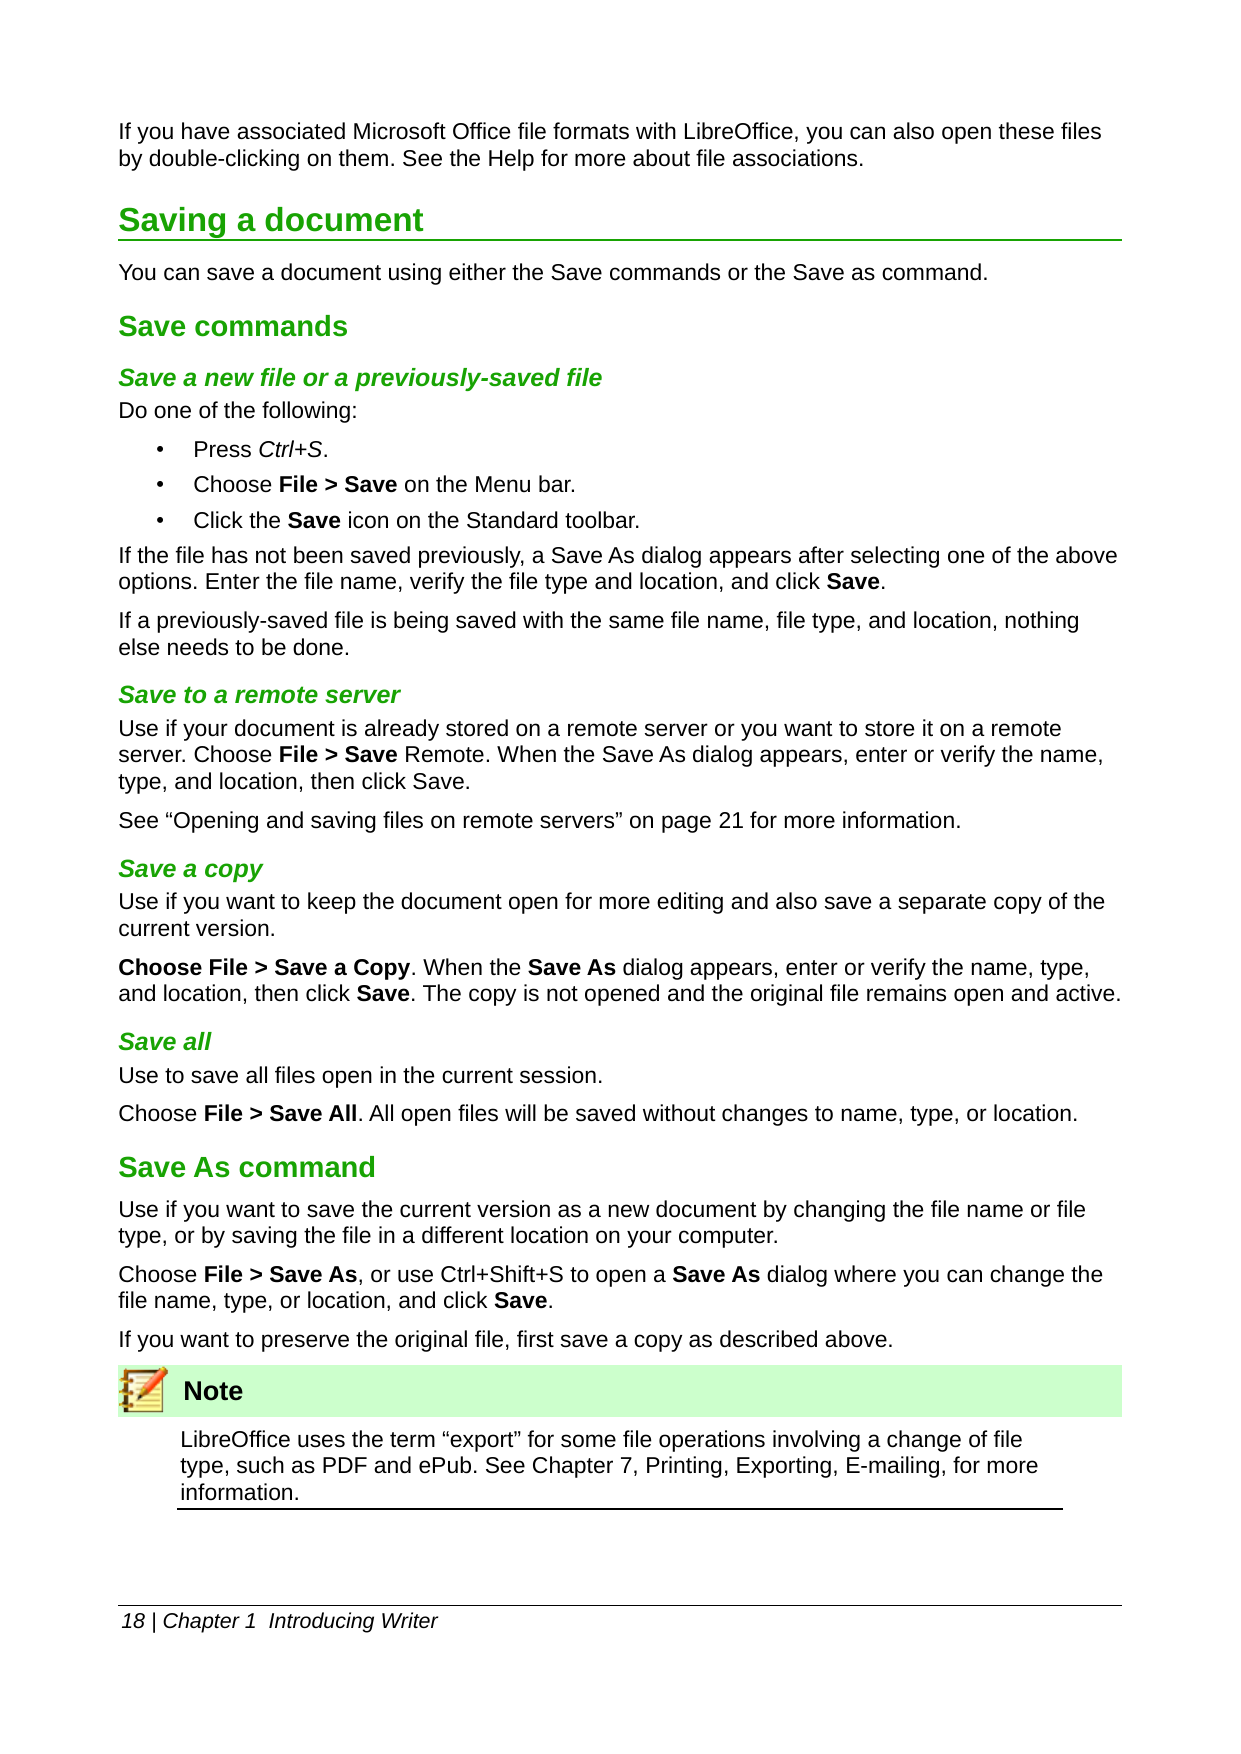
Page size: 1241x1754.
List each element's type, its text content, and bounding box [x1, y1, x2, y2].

list Choose File > Save on the Menu bar. [156, 471, 1122, 498]
text LibreOffice uses the term “export” for some file operations involving a change of file type, such as PDF and ePub. See Chapter 7, Printing, Exporting, E-mailing, for more information. [177, 1423, 1063, 1508]
text Choose File > Save All. All open files will be saved without changes to name, type, or location. [118, 1100, 1122, 1127]
text Do one of the following: [118, 397, 1122, 424]
list Press Ctrl+S. [156, 436, 1122, 463]
subtitle Save to a remote server [118, 680, 1122, 709]
subtitle Save commands [118, 308, 1122, 342]
text Use if your document is already stored on a remote server or you want to store it on a remote server. Choose File > Save Remote. When the Save As dialog appears, enter or verify the name, type, and location, then click Save. [118, 715, 1122, 794]
subtitle Note [118, 1365, 1122, 1417]
list Use if you want to keep the document open for more editing and also save a separate copy of the current version. [118, 888, 1122, 941]
subtitle Saving a document [118, 200, 1122, 239]
subtitle Save a new file or a previously-saved file [118, 363, 1122, 391]
text If you want to preserve the original file, first save a copy as described above. [118, 1326, 1122, 1352]
text You can save a document using either the Save commands or the Save as command. [118, 258, 1122, 285]
text Choose File > Save As, or use Ctrl+Shift+S to open a Save As dialog where you can change the file name, type, or location, and click Save. [118, 1261, 1122, 1314]
subtitle Save As command [118, 1150, 1122, 1184]
text See “Opening and saving files on remote servers” on page 21 for more information. [118, 807, 1122, 833]
list Click the Save icon on the Standard toolbar. [156, 507, 1122, 533]
text If you have associated Microsoft Office file formats with LibreOffice, you can also open these files by double-clicking on them. See the Help for more about file associations. [118, 118, 1122, 171]
text If a previously-saved file is being saved with the same file name, file type, and location, nothing else needs to be done. [118, 607, 1122, 660]
list Use to save all files open in the current session. [118, 1062, 1122, 1088]
picture [119, 1365, 170, 1416]
text Use if you want to save the current version as a new document by changing the file name or file type, or by saving the file in a different location on your computer. [118, 1196, 1122, 1248]
subtitle Save a copy [118, 854, 1122, 882]
list Choose File > Save a Copy. When the Save As dialog appears, enter or verify the name, type, and location, then click Save. The copy is not opened and the original file remains open and active. [118, 953, 1122, 1006]
text If the file has not been saved previously, a Save As dialog appears after selecting one of the above options. Enter the file name, verify the file type and location, and click Save. [118, 542, 1122, 594]
subtitle Save all [118, 1027, 1122, 1056]
